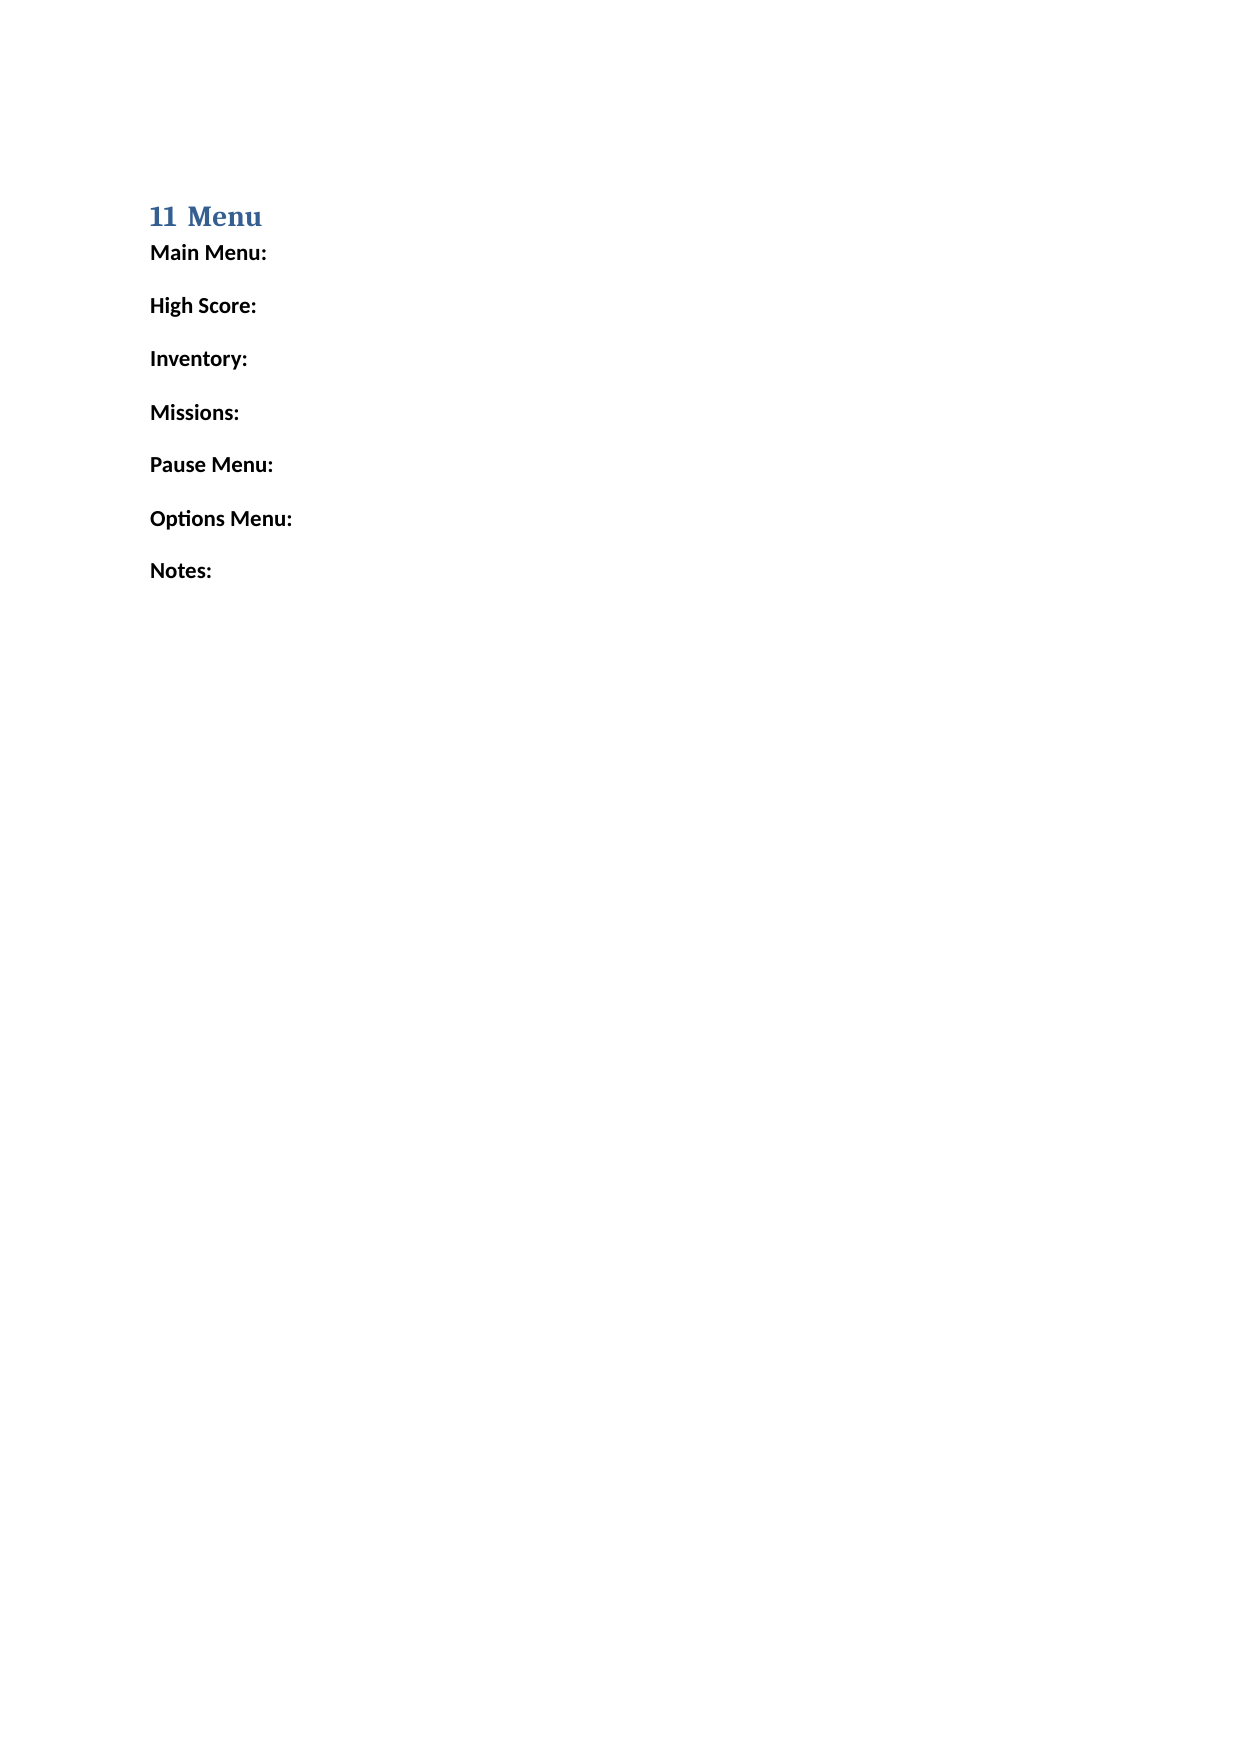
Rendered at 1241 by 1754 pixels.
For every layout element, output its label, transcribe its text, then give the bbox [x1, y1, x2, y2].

text Options Menu: [150, 504, 1090, 532]
subtitle Menu [150, 200, 1090, 233]
text Notes: [150, 557, 1090, 585]
text Pause Menu: [150, 451, 1090, 479]
text Inventory: [150, 344, 1090, 373]
text Main Menu: [150, 238, 1090, 267]
text High Score: [150, 292, 1090, 319]
text Missions: [150, 398, 1090, 426]
